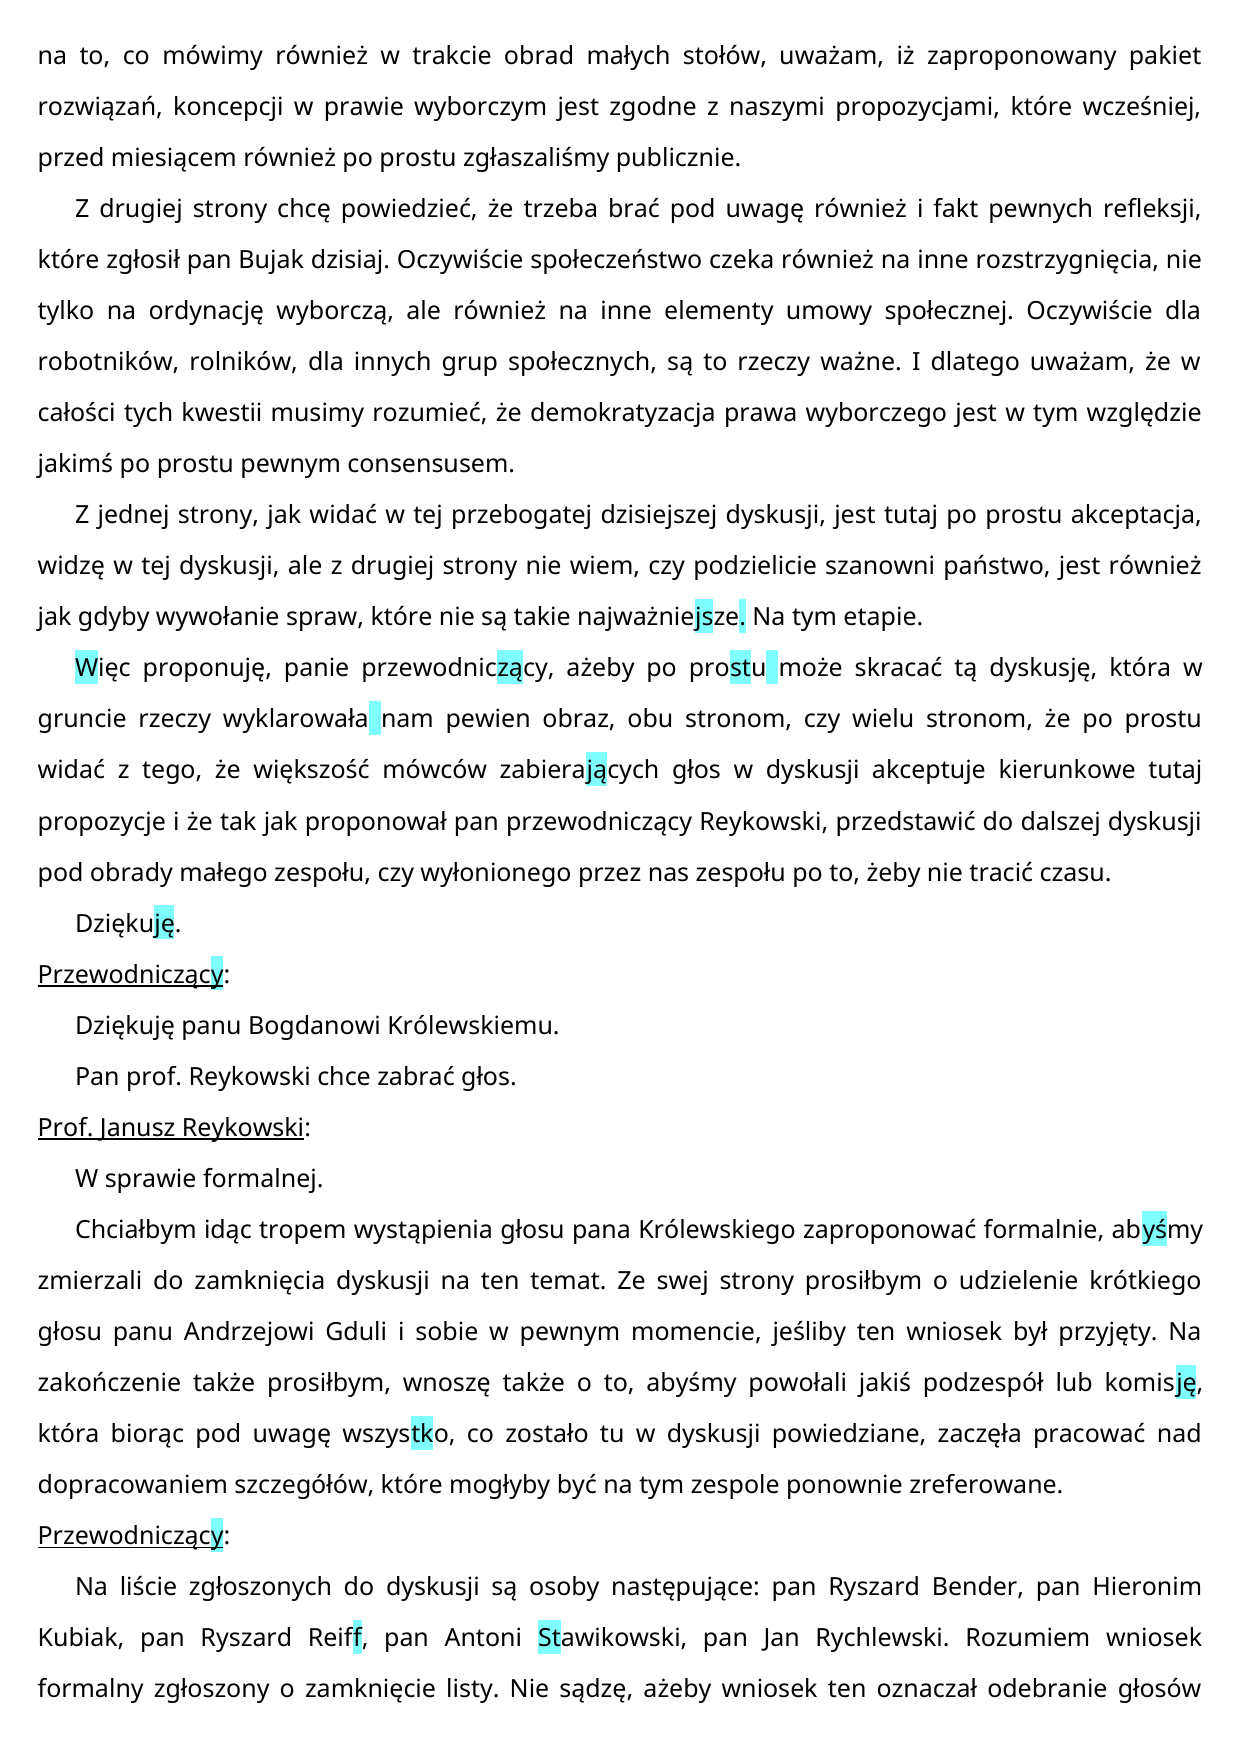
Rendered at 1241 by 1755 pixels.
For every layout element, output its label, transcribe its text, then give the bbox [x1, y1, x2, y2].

text W sprawie formalnej. [37, 1160, 1203, 1194]
text Z drugiej strony chcę powiedzieć, że trzeba brać pod uwagę również i fakt pewnych refleksji, które zgłosił pan Bujak dzisiaj. Oczywiście społeczeństwo czeka również na inne rozstrzygnięcia, nie tylko na ordynację wyborczą, ale również na inne elementy umowy społecznej. Oczywiście dla robotników, rolników, dla innych grup społecznych, są to rzeczy ważne. I dlatego uważam, że w całości tych kwestii musimy rozumieć, że demokratyzacja prawa wyborczego jest w tym względzie jakimś po prostu pewnym consensusem. [37, 191, 1203, 480]
text Więc proponuję, panie przewodniczący, ażeby po prostu może skracać tą dyskusję, która w gruncie rzeczy wyklarowała nam pewien obraz, obu stronom, czy wielu stronom, że po prostu widać z tego, że większość mówców zabierających głos w dyskusji akceptuje kierunkowe tutaj propozycje i że tak jak proponował pan przewodniczący Reykowski, przedstawić do dalszej dyskusji pod obrady małego zespołu, czy wyłonionego przez nas zespołu po to, żeby nie tracić czasu. [37, 650, 1203, 888]
text na to, co mówimy również w trakcie obrad małych stołów, uważam, iż zaproponowany pakiet rozwiązań, koncepcji w prawie wyborczym jest zgodne z naszymi propozycjami, które wcześniej, przed miesiącem również po prostu zgłaszaliśmy publicznie. [37, 37, 1203, 174]
text Prof. Janusz Reykowski: [37, 1109, 1203, 1143]
text Na liście zgłoszonych do dyskusji są osoby następujące: pan Ryszard Bender, pan Hieronim Kubiak, pan Ryszard Reiff, pan Antoni Stawikowski, pan Jan Rychlewski. Rozumiem wniosek formalny zgłoszony o zamknięcie listy. Nie sądzę, ażeby wniosek ten oznaczał odebranie głosów [37, 1569, 1203, 1705]
text Pan prof. Reykowski chce zabrać głos. [37, 1058, 1203, 1092]
text Przewodniczący: [37, 956, 1203, 990]
text Z jednej strony, jak widać w tej przebogatej dzisiejszej dyskusji, jest tutaj po prostu akceptacja, widzę w tej dyskusji, ale z drugiej strony nie wiem, czy podzielicie szanowni państwo, jest również jak gdyby wywołanie spraw, które nie są takie najważniejsze. Na tym etapie. [37, 497, 1203, 633]
text Dziękuję. [37, 905, 1203, 939]
text Przewodniczący: [37, 1518, 1203, 1552]
text Dziękuję panu Bogdanowi Królewskiemu. [37, 1007, 1203, 1041]
text Chciałbym idąc tropem wystąpienia głosu pana Królewskiego zaproponować formalnie, abyśmy zmierzali do zamknięcia dyskusji na ten temat. Ze swej strony prosiłbym o udzielenie krótkiego głosu panu Andrzejowi Gduli i sobie w pewnym momencie, jeśliby ten wniosek był przyjęty. Na zakończenie także prosiłbym, wnoszę także o to, abyśmy powołali jakiś podzespół lub komisję, która biorąc pod uwagę wszystko, co zostało tu w dyskusji powiedziane, zaczęła pracować nad dopracowaniem szczegółów, które mogłyby być na tym zespole ponownie zreferowane. [37, 1211, 1203, 1501]
